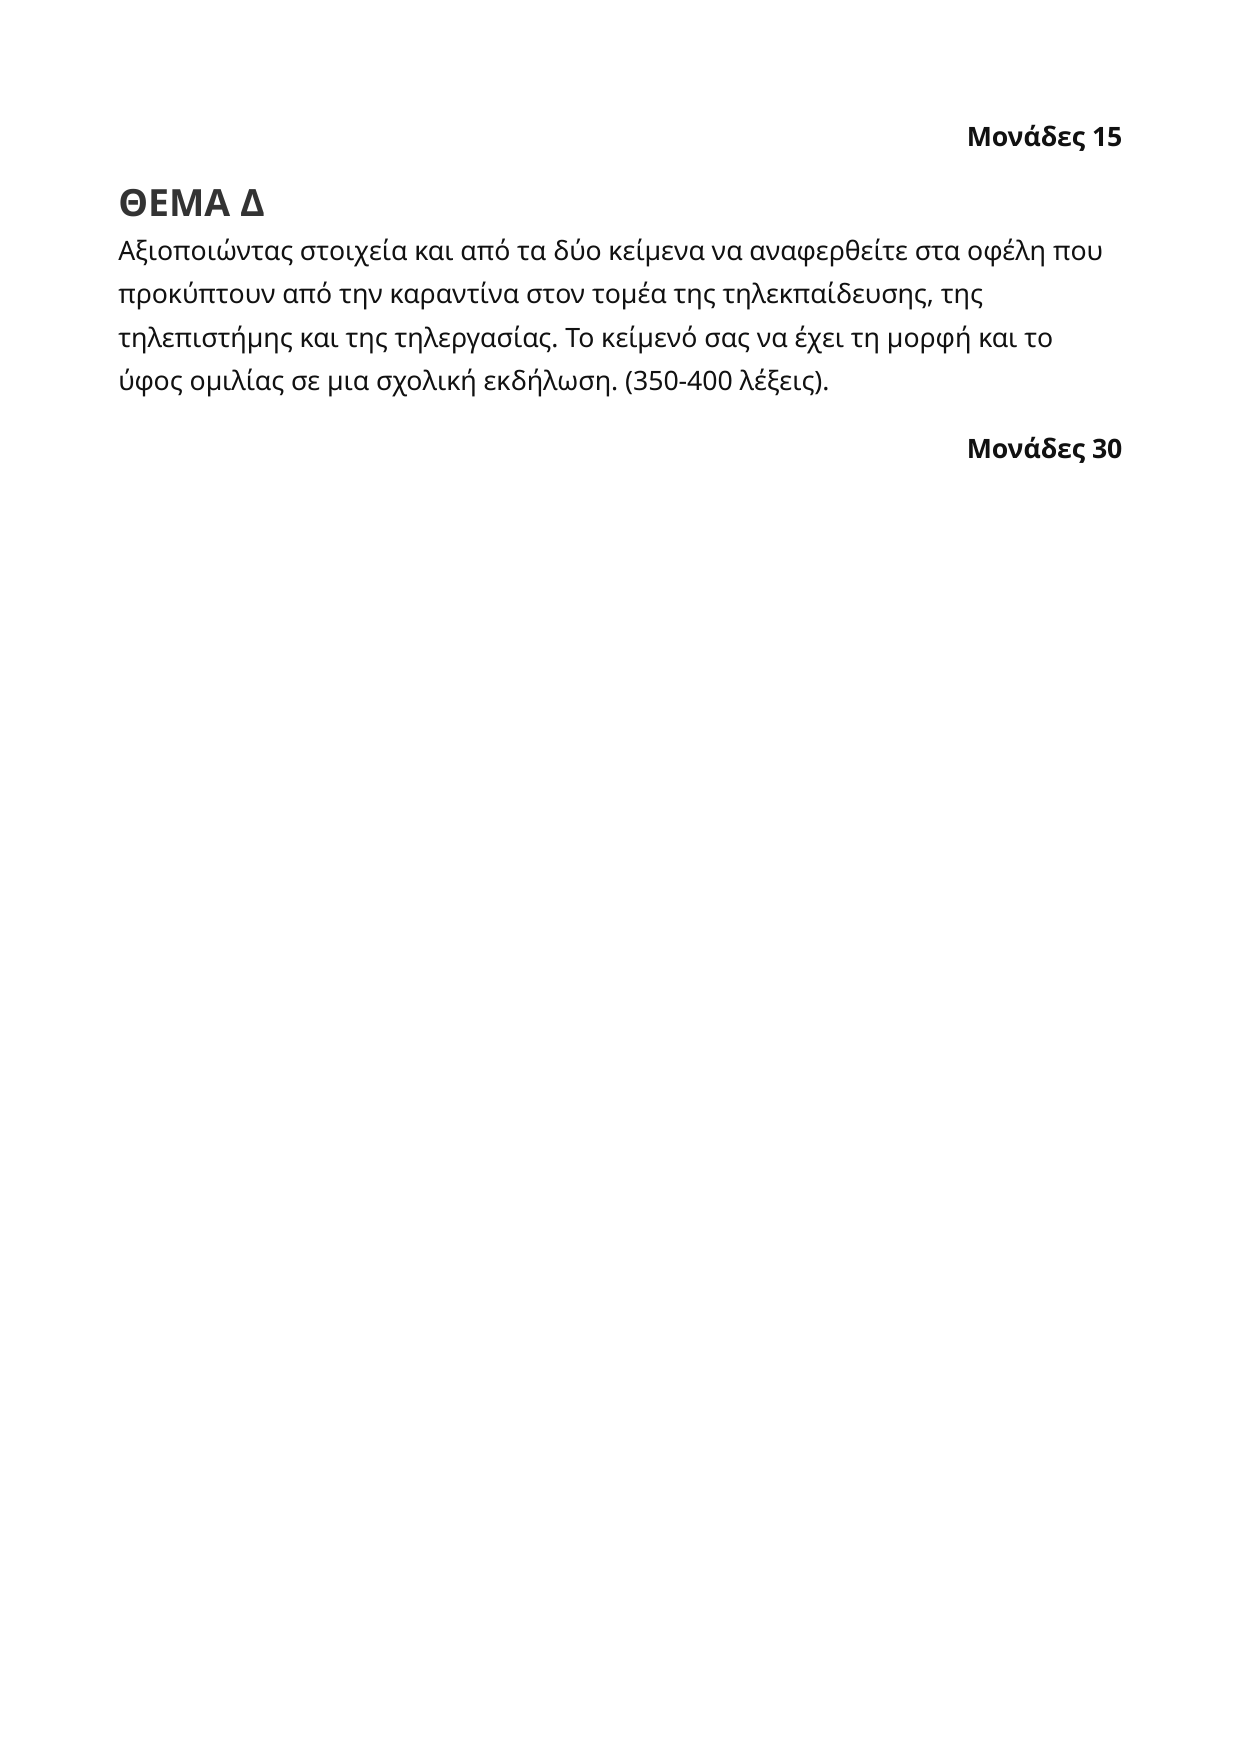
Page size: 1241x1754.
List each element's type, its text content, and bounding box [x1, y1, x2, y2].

subtitle ΘΕΜΑ Δ [118, 176, 1122, 227]
text Αξιοποιώντας στοιχεία και από τα δύο κείμενα να αναφερθείτε στα οφέλη που προκύπτουν από την καραντίνα στον τομέα της τηλεκπαίδευσης, της τηλεπιστήμης και της τηλεργασίας. Το κείμενό σας να έχει τη μορφή και το ύφος ομιλίας σε μια σχολική εκδήλωση. (350-400 λέξεις). [118, 232, 1122, 398]
text Μονάδες 15 [118, 118, 1122, 154]
text Μονάδες 30 [118, 431, 1122, 467]
